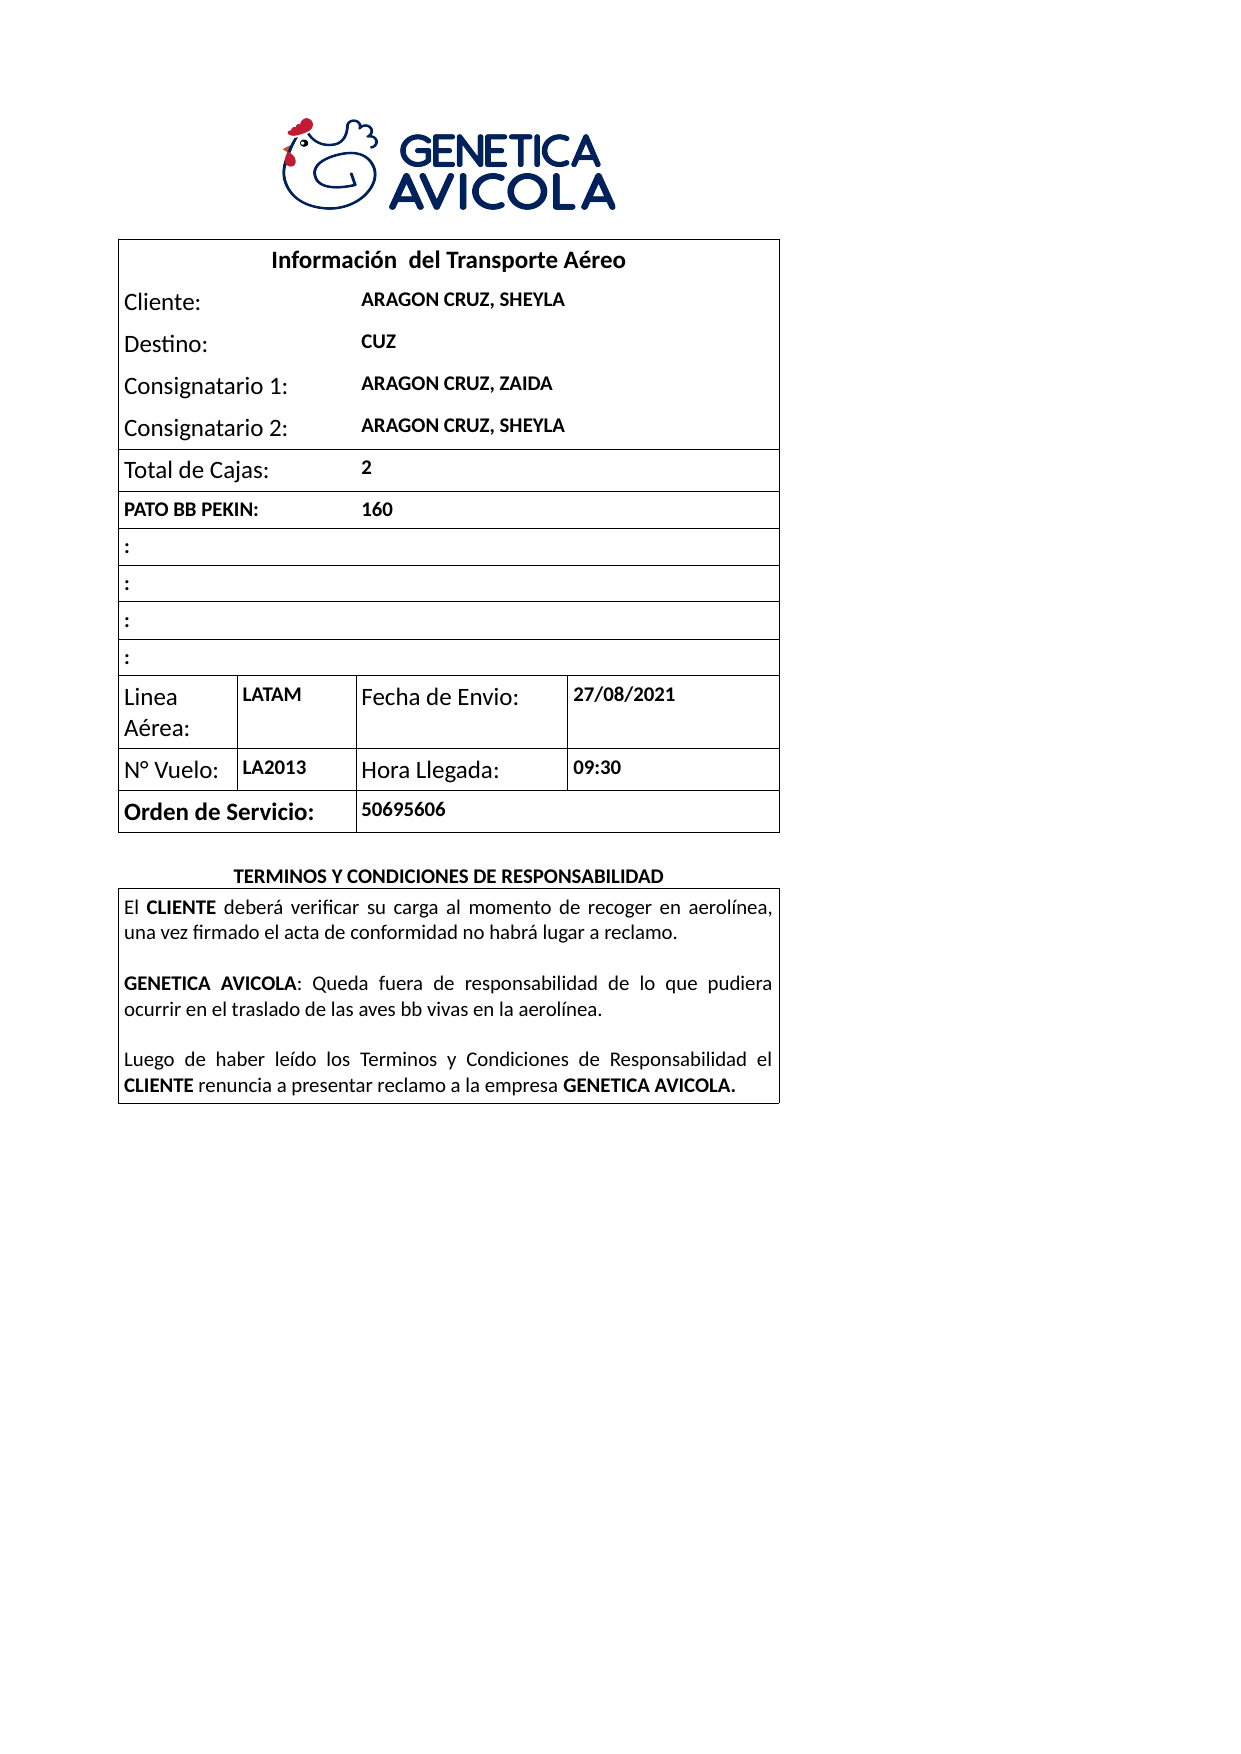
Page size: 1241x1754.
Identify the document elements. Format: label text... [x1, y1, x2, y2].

table_cell N° Vuelo: [119, 749, 237, 790]
table_cell LA2013 [238, 749, 356, 790]
table_cell ARAGON CRUZ, SHEYLA [356, 281, 779, 322]
table_cell Cliente: [119, 281, 356, 322]
table_cell Linea Aérea: [119, 676, 237, 748]
table_cell [356, 602, 779, 638]
table_cell Hora Llegada: [357, 749, 567, 790]
table_cell Consignatario 1: [119, 365, 356, 406]
table_cell Fecha de Envio: [357, 676, 567, 748]
table_cell : [119, 602, 356, 638]
table_cell 2 [356, 450, 779, 491]
table_cell ARAGON CRUZ, ZAIDA [356, 365, 779, 406]
table_cell Destino: [119, 323, 356, 364]
table_cell CUZ [356, 323, 779, 364]
table_cell : [119, 566, 356, 601]
table_cell 160 [356, 492, 779, 527]
table_cell TERMINOS Y CONDICIONES DE RESPONSABILIDAD [118, 833, 779, 888]
table_cell [356, 640, 779, 675]
table_cell PATO BB PEKIN: [119, 492, 356, 527]
table_cell [356, 566, 779, 601]
table_cell El CLIENTE deberá verificar su carga al momento de recoger en aerolínea, una vez firmado el acta de conformidad no habrá lugar a reclamo. GENETICA AVICOLA: Queda fuera de responsabilidad de lo que pudiera ocurrir en el traslado de las aves bb vivas en la aerolínea. Luego de haber leído los Terminos y Condiciones de Responsabilidad el CLIENTE renuncia a presentar reclamo a la empresa GENETICA AVICOLA. [119, 889, 779, 1103]
table_cell Orden de Servicio: [119, 791, 356, 832]
table_cell Total de Cajas: [119, 450, 356, 491]
table_cell : [119, 529, 356, 564]
table_cell : [119, 640, 356, 675]
table_cell LATAM [238, 676, 356, 748]
picture [282, 118, 616, 210]
table_cell 09:30 [568, 749, 779, 790]
table_cell Consignatario 2: [119, 406, 356, 448]
table_cell ARAGON CRUZ, SHEYLA [356, 406, 779, 448]
table_cell 50695606 [357, 791, 779, 832]
table_cell [356, 529, 779, 564]
table_cell 27/08/2021 [568, 676, 779, 748]
table_header Información del Transporte Aéreo [119, 240, 779, 281]
